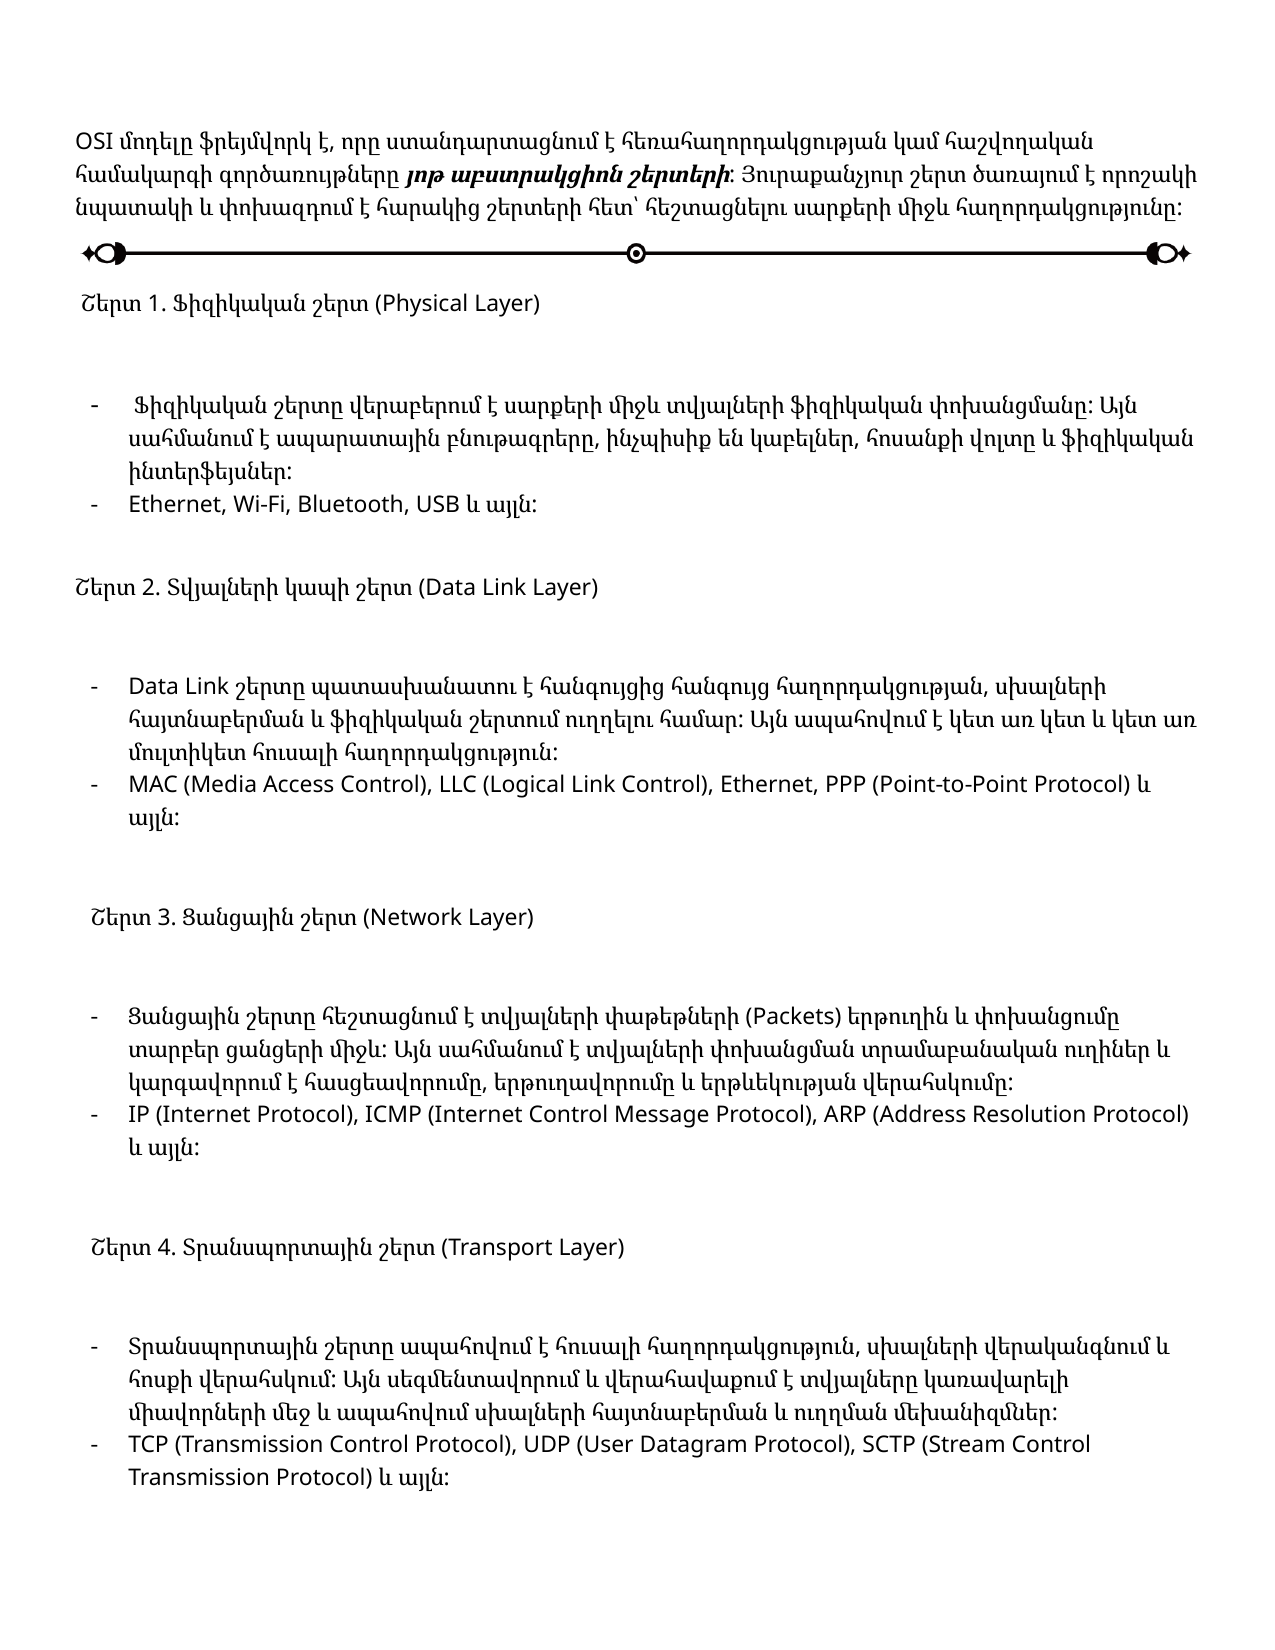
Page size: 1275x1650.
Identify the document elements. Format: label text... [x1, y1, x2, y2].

text Շերտ 4. Տրանսպորտային շերտ (Transport Layer) [91, 1230, 1200, 1262]
text Շերտ 1. Ֆիզիկական շերտ (Physical Layer) [75, 287, 1200, 318]
text OSI մոդելը ֆրեյմվորկ է, որը ստանդարտացնում է հեռահաղորդակցության կամ հաշվողական համակարգի գործառույթները յոթ աբստրակցիոն շերտերի: Յուրաքանչյուր շերտ ծառայում է որոշակի նպատակի և փոխազդում է հարակից շերտերի հետ՝ հեշտացնելու սարքերի միջև հաղորդակցությունը: [75, 124, 1200, 222]
list IP (Internet Protocol), ICMP (Internet Control Message Protocol), ARP (Address Resolution Protocol) և այլն: [91, 1098, 1200, 1162]
list Ֆիզիկական շերտը վերաբերում է սարքերի միջև տվյալների ֆիզիկական փոխանցմանը: Այն սահմանում է ապարատային բնութագրերը, ինչպիսիք են կաբելներ, հոսանքի վոլտը և ֆիզիկական ինտերֆեյսներ: [91, 386, 1200, 486]
list Տրանսպորտային շերտը ապահովում է հուսալի հաղորդակցություն, սխալների վերականգնում և հոսքի վերահսկում: Այն սեգմենտավորում և վերահավաքում է տվյալները կառավարելի միավորների մեջ և ապահովում սխալների հայտնաբերման և ուղղման մեխանիզմներ: [91, 1329, 1200, 1427]
list TCP (Transmission Control Protocol), UDP (User Datagram Protocol), SCTP (Stream Control Transmission Protocol) և այլն: [91, 1428, 1200, 1492]
text Շերտ 3. Ցանցային շերտ (Network Layer) [91, 900, 1200, 932]
list Ethernet, Wi-Fi, Bluetooth, USB և այլն: [91, 488, 1200, 519]
list Data Link շերտը պատասխանատու է հանգույցից հանգույց հաղորդակցության, սխալների հայտնաբերման և ֆիզիկական շերտում ուղղելու համար: Այն ապահովում է կետ առ կետ և կետ առ մուլտիկետ հուսալի հաղորդակցություն: [91, 669, 1200, 767]
list MAC (Media Access Control), LLC (Logical Link Control), Ethernet, PPP (Point-to-Point Protocol) և այլն: [91, 768, 1200, 832]
text Շերտ 2. Տվյալների կապի շերտ (Data Link Layer) [75, 570, 1200, 602]
list Ցանցային շերտը հեշտացնում է տվյալների փաթեթների (Packets) երթուղին և փոխանցումը տարբեր ցանցերի միջև: Այն սահմանում է տվյալների փոխանցման տրամաբանական ուղիներ և կարգավորում է հասցեավորումը, երթուղավորումը և երթևեկության վերահսկումը: [91, 999, 1200, 1097]
